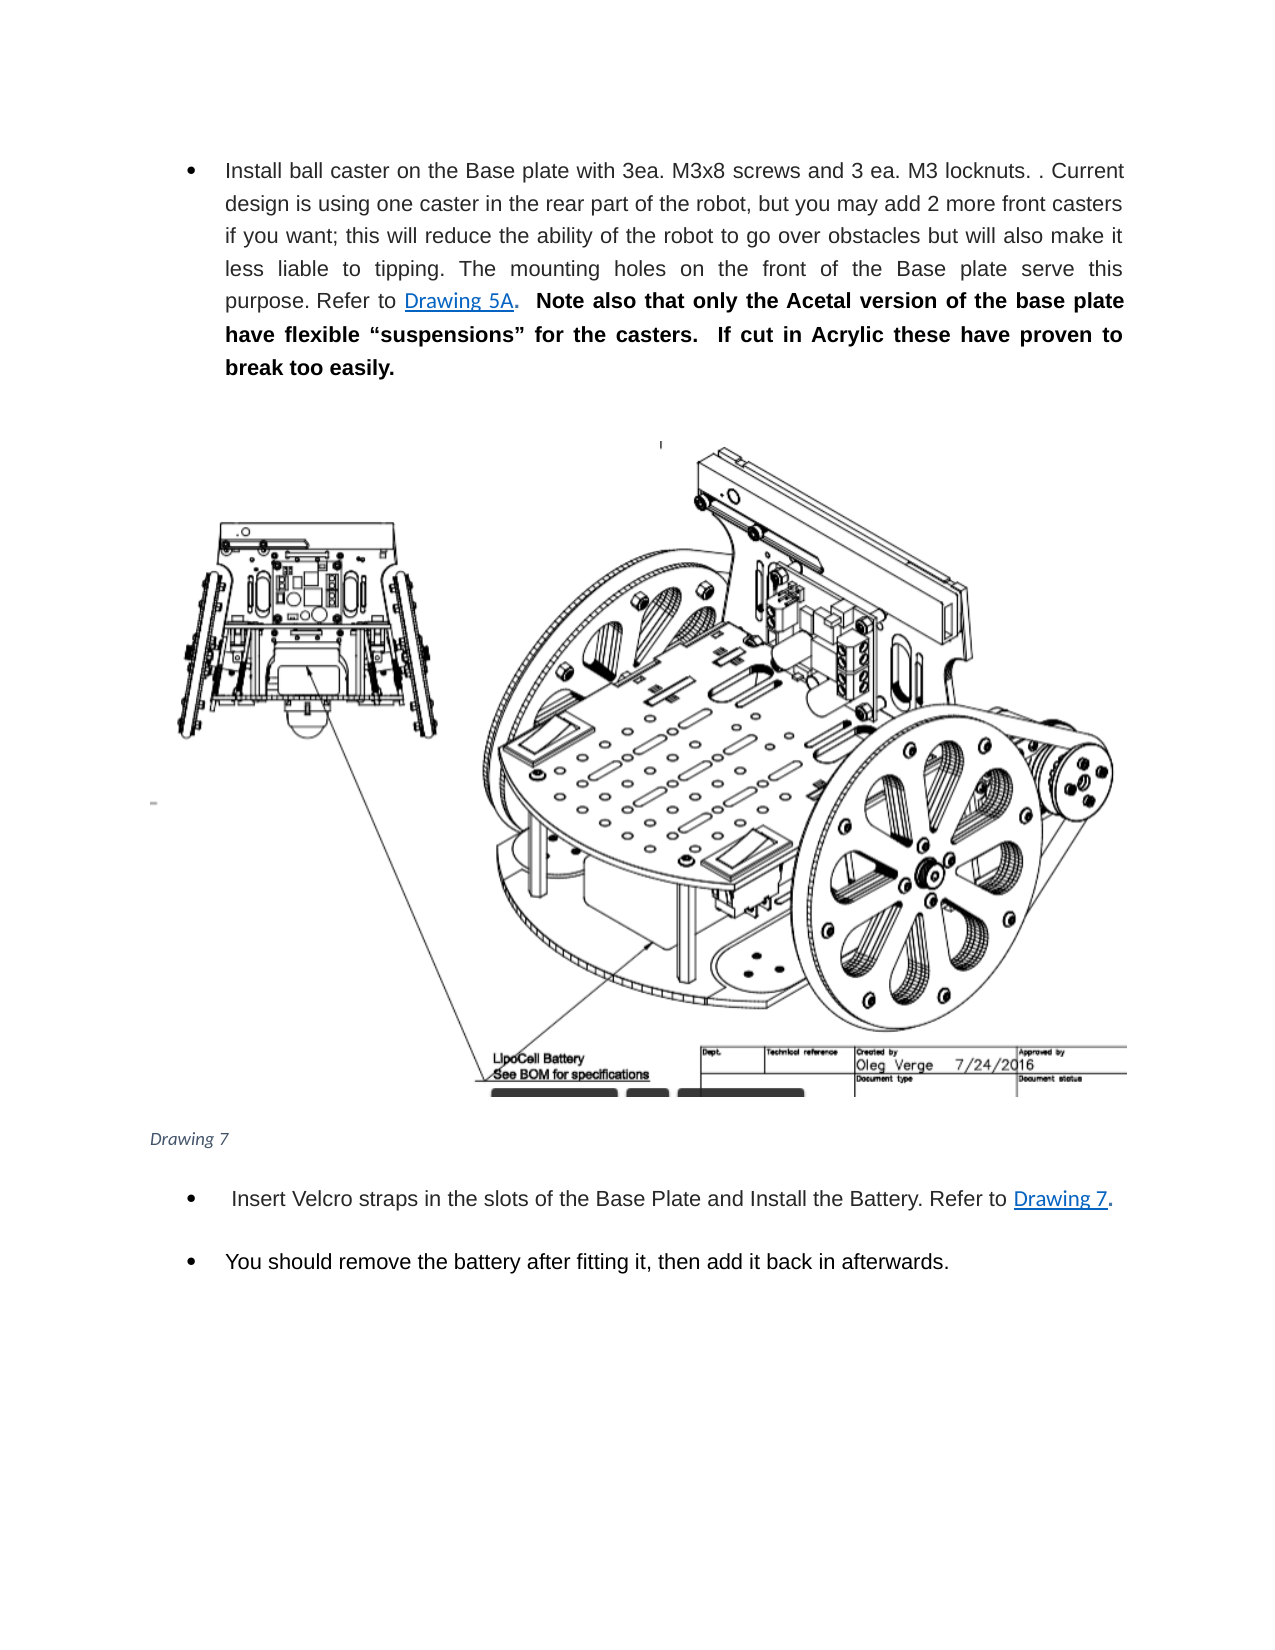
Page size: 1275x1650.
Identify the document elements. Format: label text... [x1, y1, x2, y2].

text Drawing 7 [150, 1127, 1125, 1150]
list Install ball caster on the Base plate with 3ea. M3x8 screws and 3 ea. M3 locknuts. . Current design is using one caster in the rear part of the robot, but you may add 2 more front casters if you want; this will reduce the ability of the robot to go over obstacles but will also make it less liable to tipping. The mounting holes on the front of the Base plate serve this purpose. Refer to Drawing 5A. Note also that only the Acetal version of the base plate have flexible “suspensions” for the casters. If cut in Acrylic these have proven to break too easily. [187, 150, 1125, 380]
list Insert Velcro straps in the slots of the Base Plate and Install the Battery. Refer to Drawing 7. [187, 1179, 1125, 1212]
picture [150, 441, 1127, 1097]
list You should remove the battery after fitting it, then add it back in afterwards. [187, 1241, 1125, 1274]
